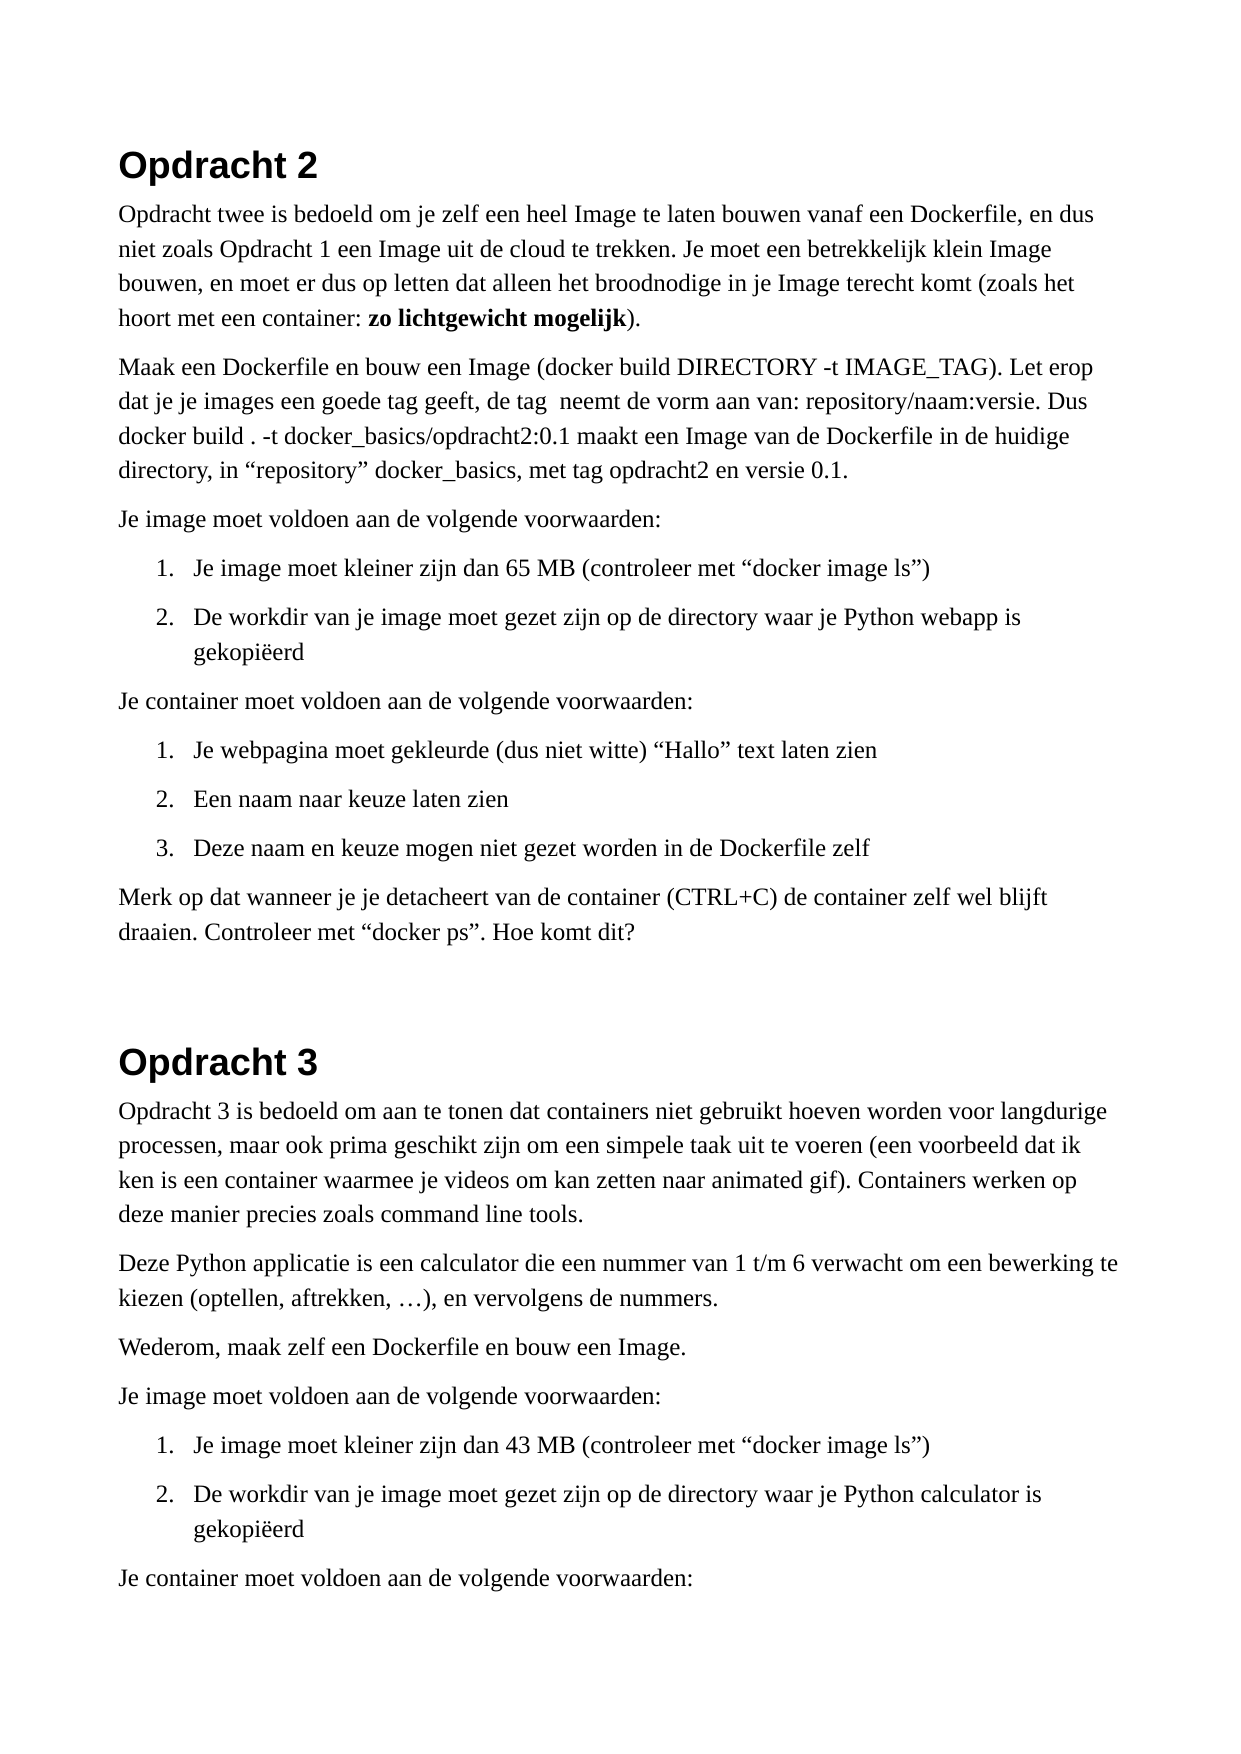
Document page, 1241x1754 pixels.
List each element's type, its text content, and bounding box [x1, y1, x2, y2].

list De workdir van je image moet gezet zijn op de directory waar je Python calculator is gekopiëerd [156, 1479, 1122, 1542]
list Deze naam en keuze mogen niet gezet worden in de Dockerfile zelf [156, 833, 1122, 862]
list Een naam naar keuze laten zien [156, 784, 1122, 813]
list De workdir van je image moet gezet zijn op de directory waar je Python webapp is gekopiëerd [156, 602, 1122, 666]
list Je image moet kleiner zijn dan 43 MB (controleer met “docker image ls”) [156, 1430, 1122, 1459]
text Merk op dat wanneer je je detacheert van de container (CTRL+C) de container zelf wel blijft draaien. Controleer met “docker ps”. Hoe komt dit? [118, 882, 1122, 945]
text Je container moet voldoen aan de volgende voorwaarden: [118, 686, 1122, 715]
text Je container moet voldoen aan de volgende voorwaarden: [118, 1563, 1122, 1591]
text Je image moet voldoen aan de volgende voorwaarden: [118, 504, 1122, 533]
text Opdracht 3 is bedoeld om aan te tonen dat containers niet gebruikt hoeven worden voor langdurige processen, maar ook prima geschikt zijn om een simpele taak uit te voeren (een voorbeeld dat ik ken is een container waarmee je videos om kan zetten naar animated gif). Containers werken op deze manier precies zoals command line tools. [118, 1096, 1122, 1228]
text Maak een Dockerfile en bouw een Image (docker build DIRECTORY -t IMAGE_TAG). Let erop dat je je images een goede tag geeft, de tag neemt de vorm aan van: repository/naam:versie. Dus docker build . -t docker_basics/opdracht2:0.1 maakt een Image van de Dockerfile in de huidige directory, in “repository” docker_basics, met tag opdracht2 en versie 0.1. [118, 352, 1122, 484]
text Wederom, maak zelf een Dockerfile en bouw een Image. [118, 1332, 1122, 1361]
subtitle Opdracht 2 [118, 143, 1122, 187]
text Je image moet voldoen aan de volgende voorwaarden: [118, 1381, 1122, 1410]
list Je image moet kleiner zijn dan 65 MB (controleer met “docker image ls”) [156, 553, 1122, 582]
text Opdracht twee is bedoeld om je zelf een heel Image te laten bouwen vanaf een Dockerfile, en dus niet zoals Opdracht 1 een Image uit de cloud te trekken. Je moet een betrekkelijk klein Image bouwen, en moet er dus op letten dat alleen het broodnodige in je Image terecht komt (zoals het hoort met een container: zo lichtgewicht mogelijk). [118, 199, 1122, 331]
subtitle Opdracht 3 [118, 1040, 1122, 1083]
text Deze Python applicatie is een calculator die een nummer van 1 t/m 6 verwacht om een bewerking te kiezen (optellen, aftrekken, …), en vervolgens de nummers. [118, 1248, 1122, 1312]
list Je webpagina moet gekleurde (dus niet witte) “Hallo” text laten zien [156, 735, 1122, 764]
